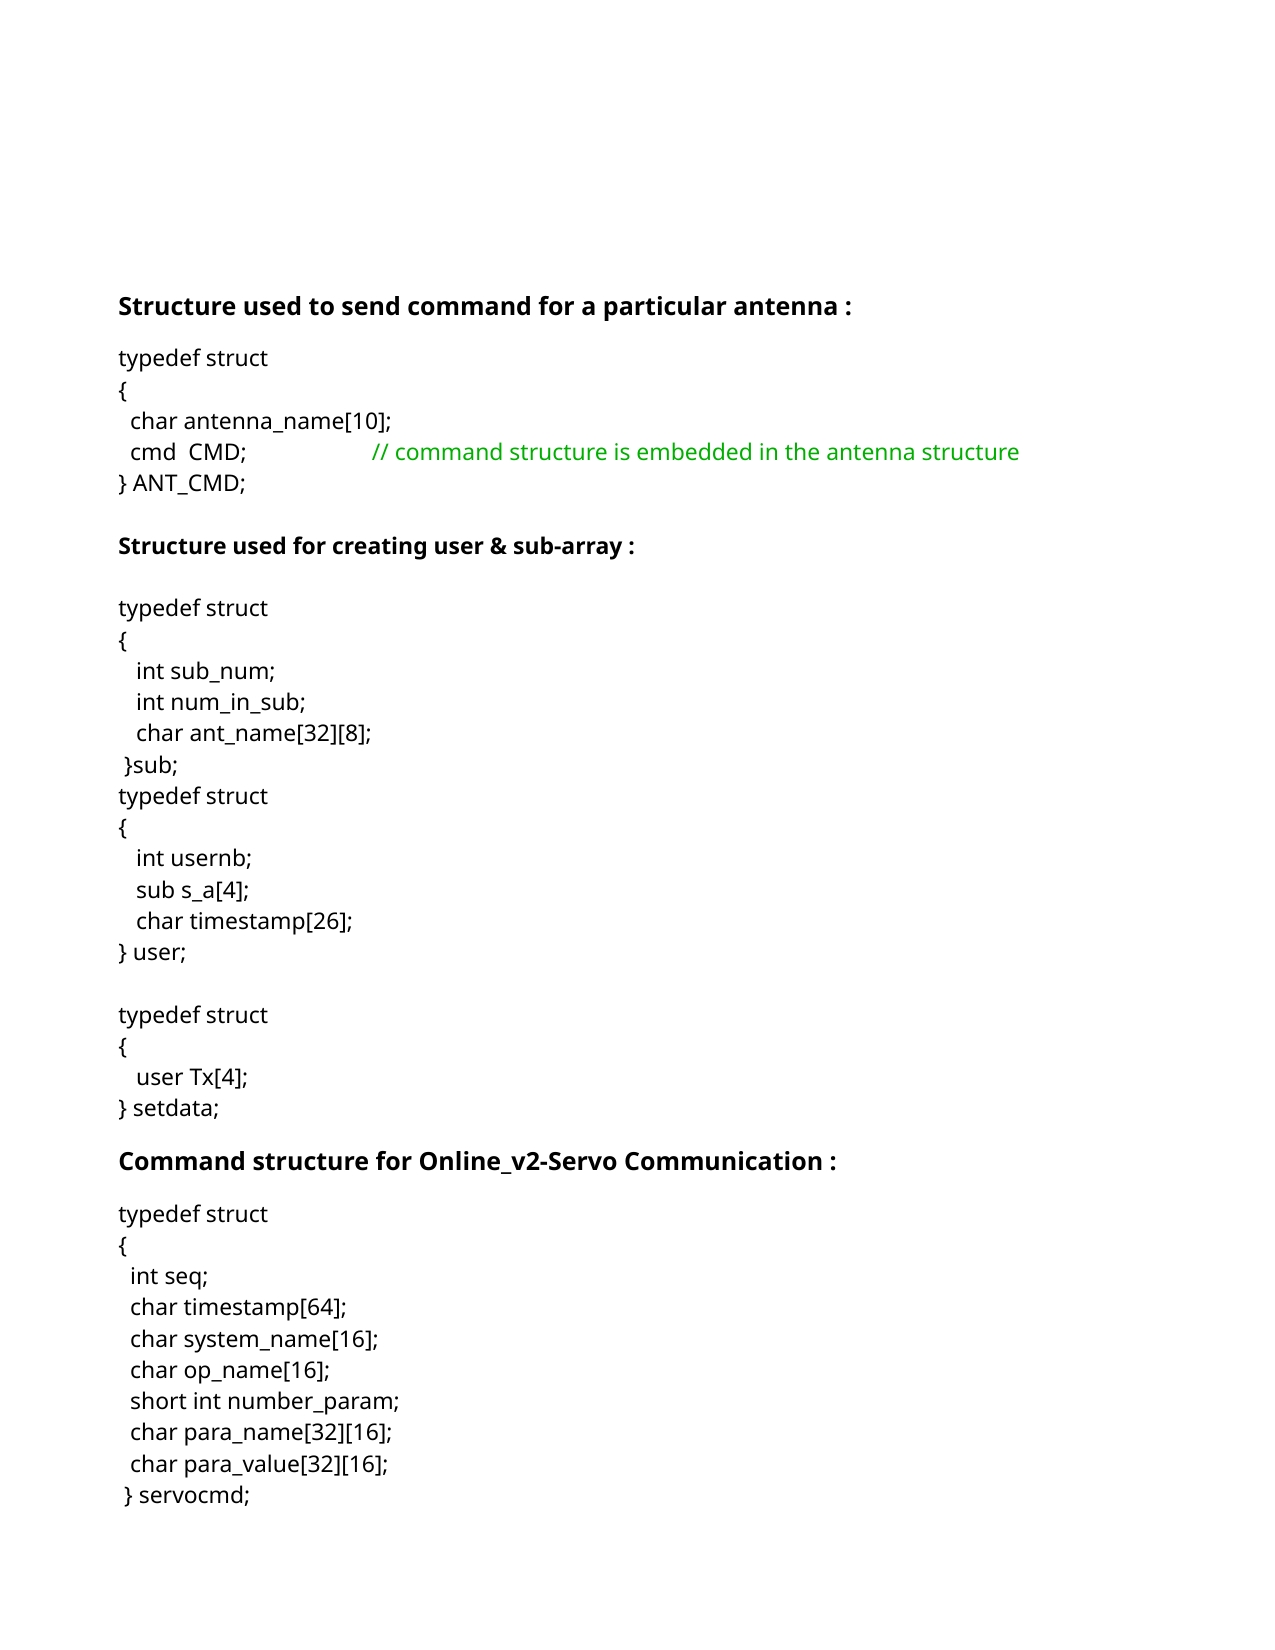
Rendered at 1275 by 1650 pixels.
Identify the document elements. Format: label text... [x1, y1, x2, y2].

text char system_name[16]; [118, 1322, 1157, 1354]
text typedef struct [118, 780, 1157, 811]
text } ANT_CMD; [118, 467, 1157, 499]
text char op_name[16]; [118, 1354, 1157, 1385]
text Structure used to send command for a particular antenna : [118, 288, 1157, 322]
text } servocmd; [118, 1479, 1157, 1510]
text } setdata; [118, 1092, 1157, 1124]
text int seq; [118, 1260, 1157, 1291]
text char ant_name[32][8]; [118, 717, 1157, 749]
text } user; [118, 936, 1157, 967]
text char antenna_name[10]; [118, 405, 1157, 436]
text { [118, 1229, 1157, 1260]
text }sub; [118, 749, 1157, 780]
text { [118, 1030, 1157, 1061]
text char timestamp[26]; [118, 905, 1157, 936]
text typedef struct [118, 999, 1157, 1030]
text { [118, 624, 1157, 655]
text { [118, 811, 1157, 842]
text typedef struct [118, 1197, 1157, 1229]
text int sub_num; [118, 655, 1157, 686]
text char timestamp[64]; [118, 1291, 1157, 1322]
text Structure used for creating user & sub-array : [118, 530, 1157, 561]
text char para_name[32][16]; [118, 1416, 1157, 1447]
text typedef struct [118, 342, 1157, 374]
text Command structure for Online_v2-Servo Communication : [118, 1143, 1157, 1178]
text typedef struct [118, 592, 1157, 624]
text short int number_param; [118, 1385, 1157, 1416]
text user Tx[4]; [118, 1061, 1157, 1092]
text char para_value[32][16]; [118, 1447, 1157, 1479]
text sub s_a[4]; [118, 874, 1157, 905]
text { [118, 374, 1157, 405]
text int usernb; [118, 842, 1157, 874]
text cmd CMD; // command structure is embedded in the antenna structure [118, 436, 1157, 467]
text int num_in_sub; [118, 686, 1157, 717]
